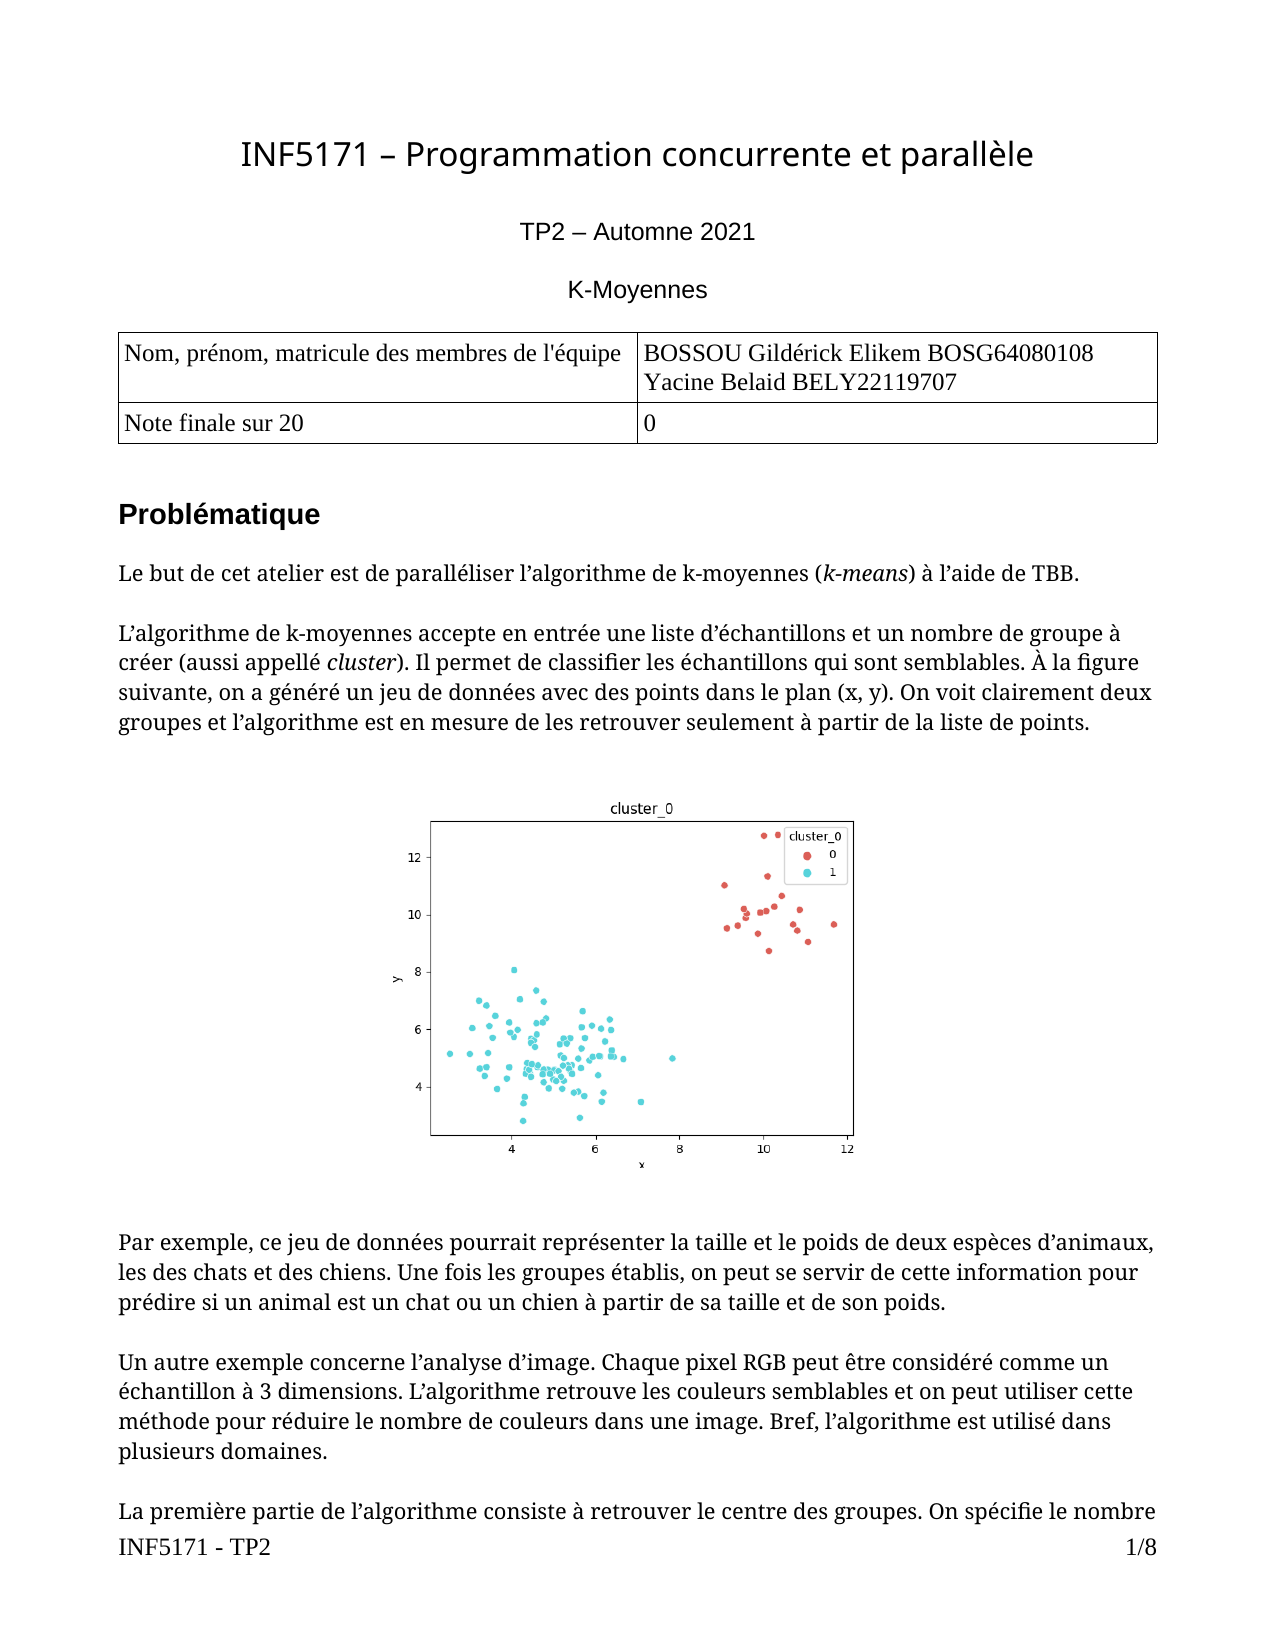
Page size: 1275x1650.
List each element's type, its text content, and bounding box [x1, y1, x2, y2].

text TP2 – Automne 2021 [118, 217, 1157, 246]
text K-Moyennes [118, 275, 1157, 303]
table_cell 0 [638, 403, 1157, 442]
text L’algorithme de k-moyennes accepte en entrée une liste d’échantillons et un nombre de groupe à créer (aussi appellé cluster). Il permet de classifier les échantillons qui sont semblables. À la figure suivante, on a généré un jeu de données avec des points dans le plan (x, y). On voit clairement deux groupes et l’algorithme est en mesure de les retrouver seulement à partir de la liste de points. [118, 618, 1157, 737]
table_header Nom, prénom, matricule des membres de l'équipe [119, 333, 637, 402]
table_cell Note finale sur 20 [119, 403, 637, 442]
text Un autre exemple concerne l’analyse d’image. Chaque pixel RGB peut être considéré comme un échantillon à 3 dimensions. L’algorithme retrouve les couleurs semblables et on peut utiliser cette méthode pour réduire le nombre de couleurs dans une image. Bref, l’algorithme est utilisé dans plusieurs domaines. [118, 1347, 1157, 1466]
table_header BOSSOU Gildérick Elikem BOSG64080108 Yacine Belaid BELY22119707 [638, 333, 1157, 402]
text La première partie de l’algorithme consiste à retrouver le centre des groupes. On spécifie le nombre [118, 1496, 1157, 1526]
subtitle Problématique [118, 497, 1157, 530]
text Le but de cet atelier est de paralléliser l’algorithme de k-moyennes (k-means) à l’aide de TBB. [118, 558, 1157, 588]
text Par exemple, ce jeu de données pourrait représenter la taille et le poids de deux espèces d’animaux, les des chats et des chiens. Une fois les groupes établis, on peut se servir de cette information pour prédire si un animal est un chat ou un chien à partir de sa taille et de son poids. [118, 1227, 1157, 1317]
text INF5171 – Programmation concurrente et parallèle [118, 131, 1157, 176]
